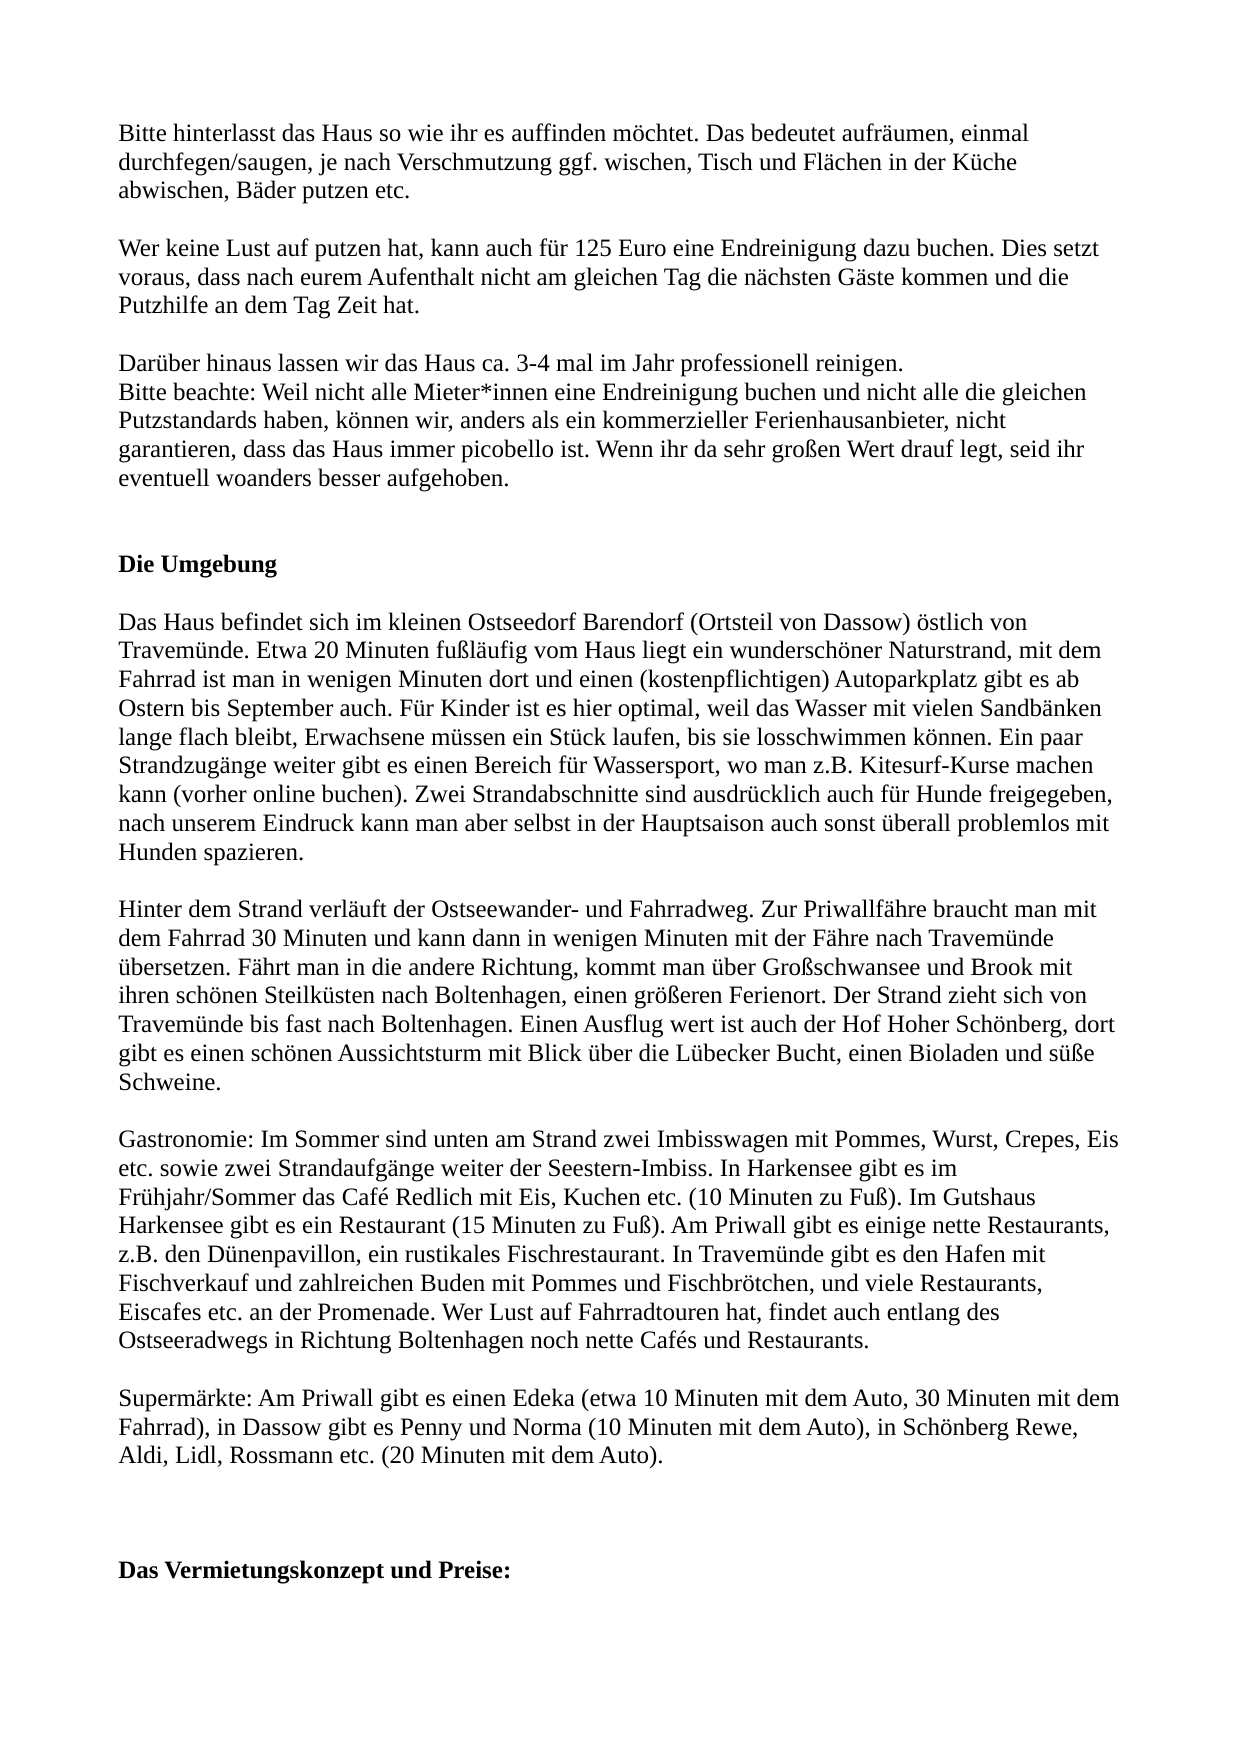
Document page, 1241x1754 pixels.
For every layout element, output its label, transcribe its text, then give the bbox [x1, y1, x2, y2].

text Die Umgebung [118, 549, 1122, 578]
text Darüber hinaus lassen wir das Haus ca. 3-4 mal im Jahr professionell reinigen. [118, 348, 1122, 377]
text Das Vermietungskonzept und Preise: [118, 1556, 1122, 1584]
text Hinter dem Strand verläuft der Ostseewander- und Fahrradweg. Zur Priwallfähre braucht man mit dem Fahrrad 30 Minuten und kann dann in wenigen Minuten mit der Fähre nach Travemünde übersetzen. Fährt man in die andere Richtung, kommt man über Großschwansee und Brook mit ihren schönen Steilküsten nach Boltenhagen, einen größeren Ferienort. Der Strand zieht sich von Travemünde bis fast nach Boltenhagen. Einen Ausflug wert ist auch der Hof Hoher Schönberg, dort gibt es einen schönen Aussichtsturm mit Blick über die Lübecker Bucht, einen Bioladen und süße Schweine. [118, 894, 1122, 1096]
text Das Haus befindet sich im kleinen Ostseedorf Barendorf (Ortsteil von Dassow) östlich von Travemünde. Etwa 20 Minuten fußläufig vom Haus liegt ein wunderschöner Naturstrand, mit dem Fahrrad ist man in wenigen Minuten dort und einen (kostenpflichtigen) Autoparkplatz gibt es ab Ostern bis September auch. Für Kinder ist es hier optimal, weil das Wasser mit vielen Sandbänken lange flach bleibt, Erwachsene müssen ein Stück laufen, bis sie losschwimmen können. Ein paar Strandzugänge weiter gibt es einen Bereich für Wassersport, wo man z.B. Kitesurf-Kurse machen kann (vorher online buchen). Zwei Strandabschnitte sind ausdrücklich auch für Hunde freigegeben, nach unserem Eindruck kann man aber selbst in der Hauptsaison auch sonst überall problemlos mit Hunden spazieren. [118, 607, 1122, 866]
text Supermärkte: Am Priwall gibt es einen Edeka (etwa 10 Minuten mit dem Auto, 30 Minuten mit dem Fahrrad), in Dassow gibt es Penny und Norma (10 Minuten mit dem Auto), in Schönberg Rewe, Aldi, Lidl, Rossmann etc. (20 Minuten mit dem Auto). [118, 1383, 1122, 1469]
text Wer keine Lust auf putzen hat, kann auch für 125 Euro eine Endreinigung dazu buchen. Dies setzt voraus, dass nach eurem Aufenthalt nicht am gleichen Tag die nächsten Gäste kommen und die Putzhilfe an dem Tag Zeit hat. [118, 233, 1122, 319]
text Gastronomie: Im Sommer sind unten am Strand zwei Imbisswagen mit Pommes, Wurst, Crepes, Eis etc. sowie zwei Strandaufgänge weiter der Seestern-Imbiss. In Harkensee gibt es im Frühjahr/Sommer das Café Redlich mit Eis, Kuchen etc. (10 Minuten zu Fuß). Im Gutshaus Harkensee gibt es ein Restaurant (15 Minuten zu Fuß). Am Priwall gibt es einige nette Restaurants, z.B. den Dünenpavillon, ein rustikales Fischrestaurant. In Travemünde gibt es den Hafen mit Fischverkauf und zahlreichen Buden mit Pommes und Fischbrötchen, und viele Restaurants, Eiscafes etc. an der Promenade. Wer Lust auf Fahrradtouren hat, findet auch entlang des Ostseeradwegs in Richtung Boltenhagen noch nette Cafés und Restaurants. [118, 1124, 1122, 1354]
text Bitte beachte: Weil nicht alle Mieter*innen eine Endreinigung buchen und nicht alle die gleichen Putzstandards haben, können wir, anders als ein kommerzieller Ferienhausanbieter, nicht garantieren, dass das Haus immer picobello ist. Wenn ihr da sehr großen Wert drauf legt, seid ihr eventuell woanders besser aufgehoben. [118, 377, 1122, 492]
text Bitte hinterlasst das Haus so wie ihr es auffinden möchtet. Das bedeutet aufräumen, einmal durchfegen/saugen, je nach Verschmutzung ggf. wischen, Tisch und Flächen in der Küche abwischen, Bäder putzen etc. [118, 118, 1122, 204]
